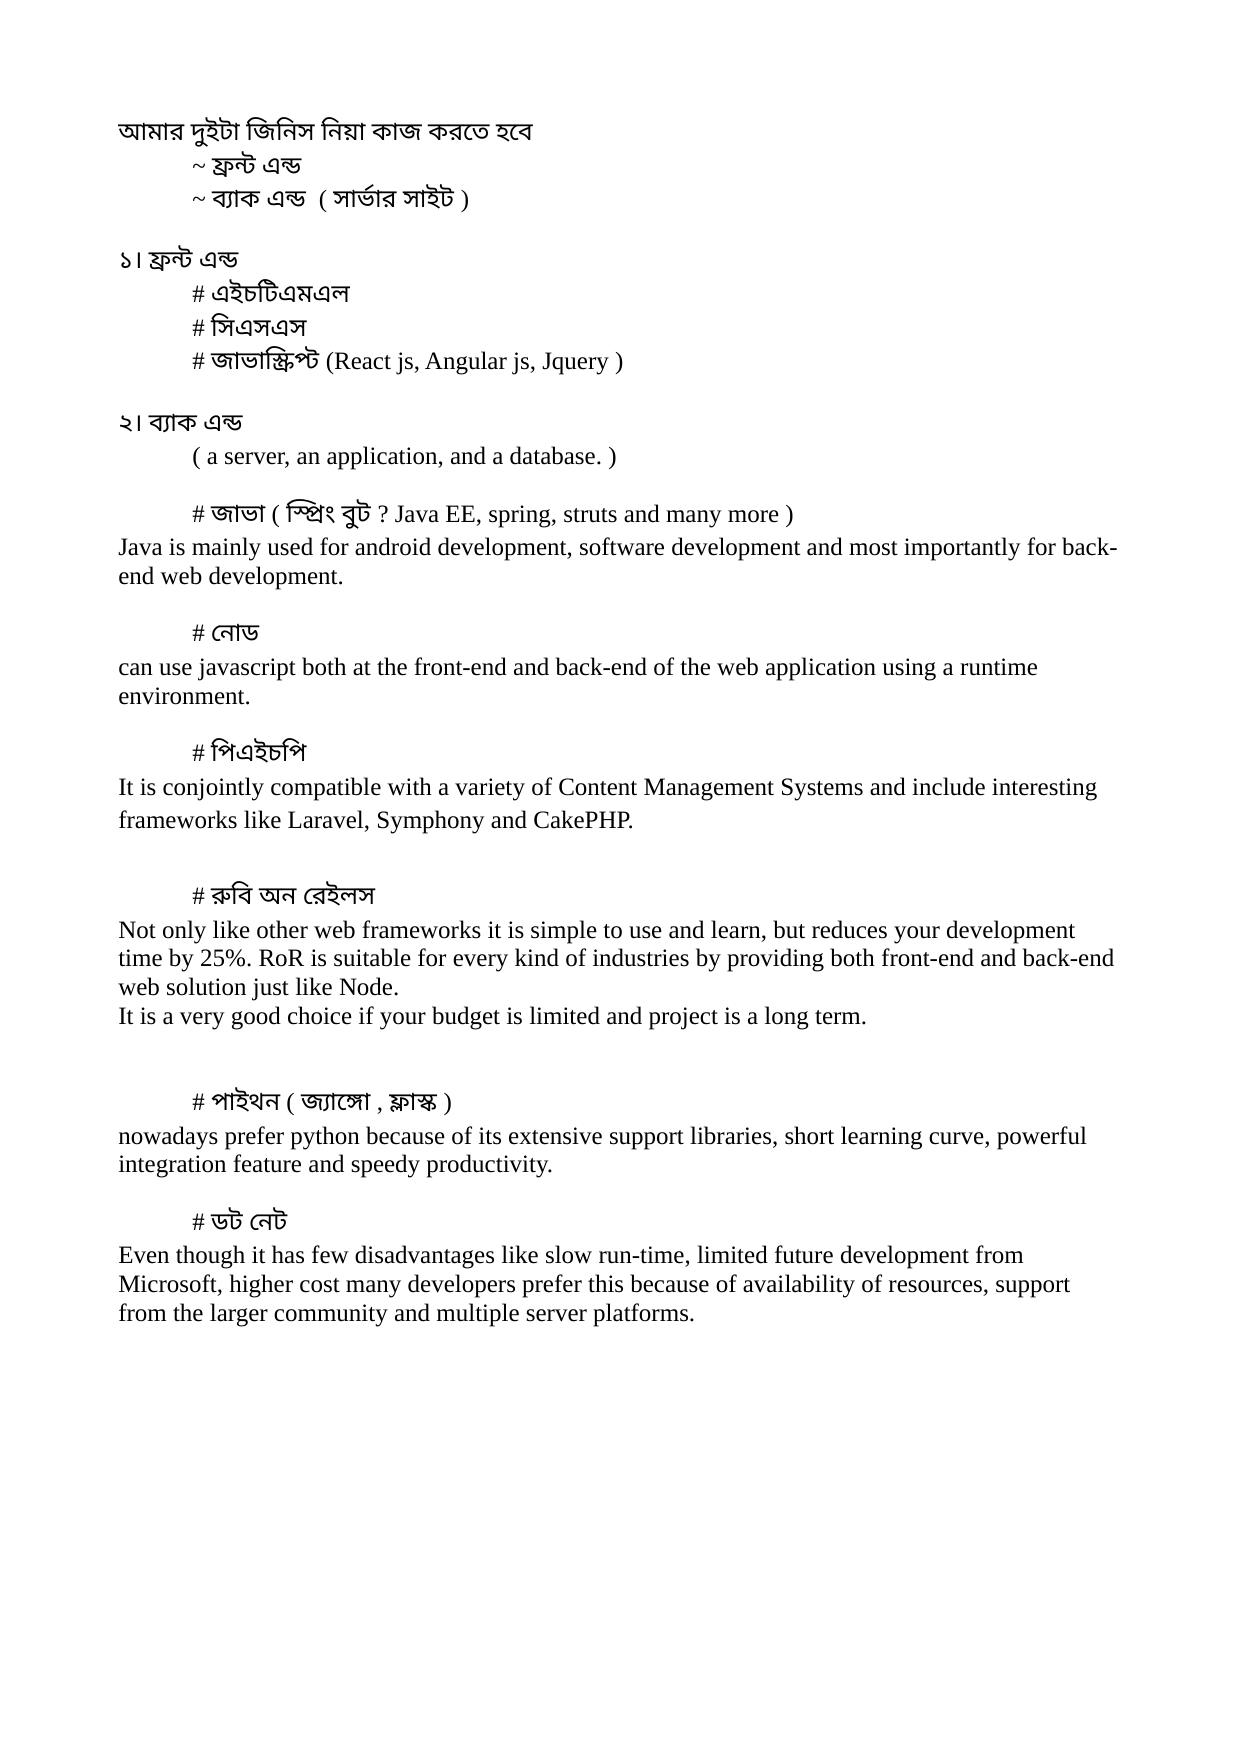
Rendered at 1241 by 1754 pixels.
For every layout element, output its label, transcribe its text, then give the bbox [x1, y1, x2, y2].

text আমার দুইটা জিনিস নিয়া কাজ করতে হবে [118, 118, 1122, 151]
text # রুবি অন রেইলস [118, 881, 1122, 915]
text # পাইথন ( জ্যাঙ্গো , ফ্লাস্ক ) [118, 1087, 1122, 1121]
text can use javascript both at the front-end and back-end of the web application using a runtime environment. [118, 652, 1122, 709]
text # এইচটিএমএল [118, 279, 1122, 313]
text Not only like other web frameworks it is simple to use and learn, but reduces your development time by 25%. RoR is suitable for every kind of industries by providing both front-end and back-end web solution just like Node. [118, 915, 1122, 1001]
text # নোড [118, 618, 1122, 652]
text ১। ফ্রন্ট এন্ড [118, 247, 1122, 279]
text # জাভাস্ক্রিপ্ট (React js, Angular js, Jquery ) [118, 346, 1122, 380]
text Even though it has few disadvantages like slow run-time, limited future development from Microsoft, higher cost many developers prefer this because of availability of resources, support from the larger community and multiple server platforms. [118, 1241, 1122, 1327]
text # সিএসএস [118, 313, 1122, 346]
text Java is mainly used for android development, software development and most importantly for back-end web development. [118, 532, 1122, 590]
text nowadays prefer python because of its extensive support libraries, short learning curve, powerful integration feature and speedy productivity. [118, 1121, 1122, 1178]
text It is conjointly compatible with a variety of Content Management Systems and include interesting frameworks like Laravel, Symphony and CakePHP. [118, 772, 1122, 833]
text # পিএইচপি [118, 738, 1122, 772]
text ~ ফ্রন্ট এন্ড [118, 151, 1122, 184]
text ~ ব্যাক এন্ড ( সার্ভার সাইট ) [118, 184, 1122, 218]
text ( a server, an application, and a database. ) [118, 441, 1122, 470]
text # ডট নেট [118, 1207, 1122, 1241]
text It is a very good choice if your budget is limited and project is a long term. [118, 1001, 1122, 1030]
text ২। ব্যাক এন্ড [118, 408, 1122, 441]
text # জাভা ( স্প্রিং বুট ? Java EE, spring, struts and many more ) [118, 499, 1122, 532]
